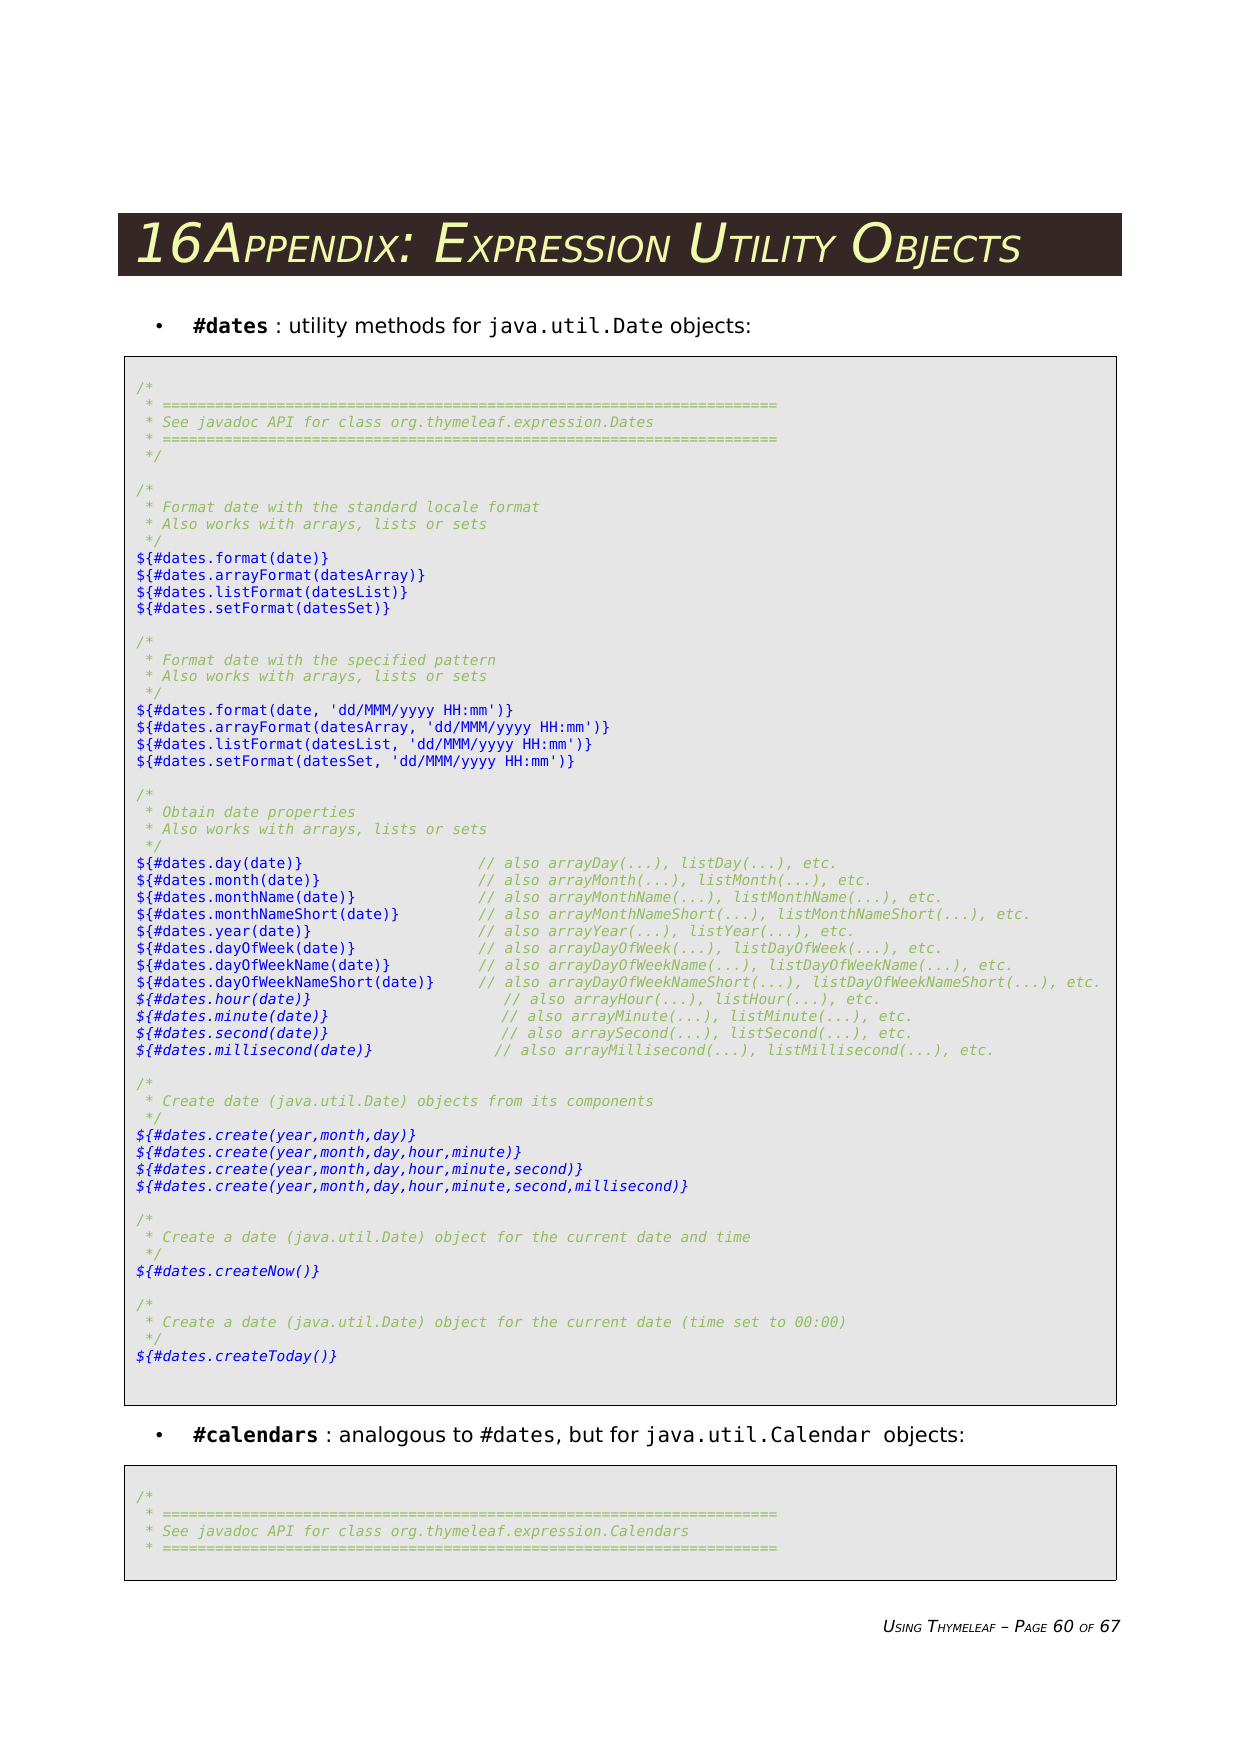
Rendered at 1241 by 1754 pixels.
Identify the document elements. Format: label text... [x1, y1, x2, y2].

list #calendars : analogous to #dates, but for java.util.Calendar objects: [156, 1423, 1122, 1447]
list #dates : utility methods for java.util.Date objects: [156, 314, 1122, 338]
text /* * ====================================================================== * See javadoc API for class org.thymeleaf.expression.Calendars * ====================================================================== [125, 1466, 1116, 1580]
subtitle Appendix: Expression Utility Objects [118, 213, 1122, 276]
text /* * ====================================================================== * See javadoc API for class org.thymeleaf.expression.Dates * ====================================================================== */ /* * Format date with the standard locale format * Also works with arrays, lists or sets */ ${#dates.format(date)} ${#dates.arrayFormat(datesArray)} ${#dates.listFormat(datesList)} ${#dates.setFormat(datesSet)} /* * Format date with the specified pattern * Also works with arrays, lists or sets */ ${#dates.format(date, 'dd/MMM/yyyy HH:mm')} ${#dates.arrayFormat(datesArray, 'dd/MMM/yyyy HH:mm')} ${#dates.listFormat(datesList, 'dd/MMM/yyyy HH:mm')} ${#dates.setFormat(datesSet, 'dd/MMM/yyyy HH:mm')} /* * Obtain date properties * Also works with arrays, lists or sets */ ${#dates.day(date)} // also arrayDay(...), listDay(...), etc. ${#dates.month(date)} // also arrayMonth(...), listMonth(...), etc. ${#dates.monthName(date)} // also arrayMonthName(...), listMonthName(...), etc. ${#dates.monthNameShort(date)} // also arrayMonthNameShort(...), listMonthNameShort(...), etc. ${#dates.year(date)} // also arrayYear(...), listYear(...), etc. ${#dates.dayOfWeek(date)} // also arrayDayOfWeek(...), listDayOfWeek(...), etc. ${#dates.dayOfWeekName(date)} // also arrayDayOfWeekName(...), listDayOfWeekName(...), etc. ${#dates.dayOfWeekNameShort(date)} // also arrayDayOfWeekNameShort(...), listDayOfWeekNameShort(...), etc. ${#dates.hour(date)} // also arrayHour(...), listHour(...), etc. ${#dates.minute(date)} // also arrayMinute(...), listMinute(...), etc. ${#dates.second(date)} // also arraySecond(...), listSecond(...), etc. ${#dates.millisecond(date)} // also arrayMillisecond(...), listMillisecond(...), etc. /* * Create date (java.util.Date) objects from its components */ ${#dates.create(year,month,day)} ${#dates.create(year,month,day,hour,minute)} ${#dates.create(year,month,day,hour,minute,second)} ${#dates.create(year,month,day,hour,minute,second,millisecond)} /* * Create a date (java.util.Date) object for the current date and time */ ${#dates.createNow()} /* * Create a date (java.util.Date) object for the current date (time set to 00:00) */ ${#dates.createToday()} [125, 357, 1116, 1405]
